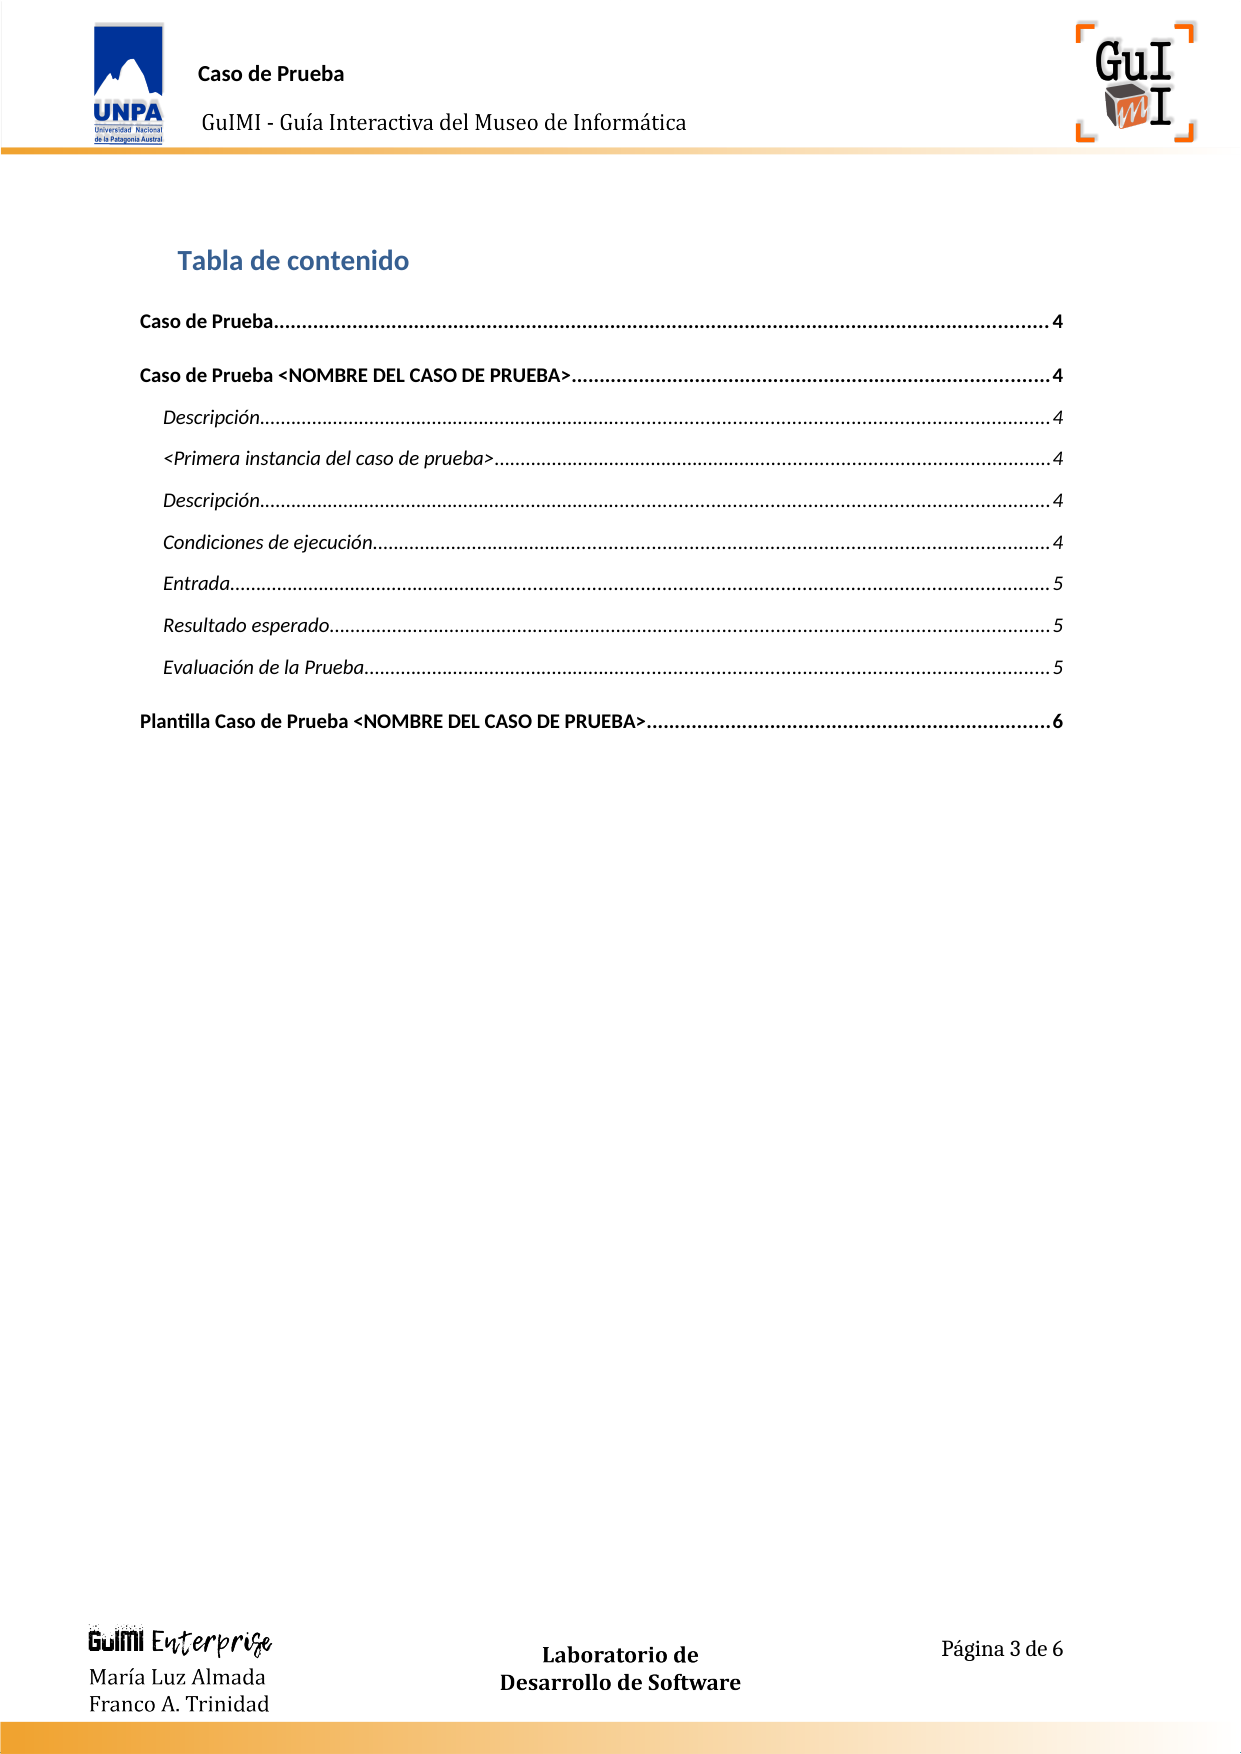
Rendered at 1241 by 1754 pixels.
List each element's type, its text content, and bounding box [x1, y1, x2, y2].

text Resultado esperado 5 [163, 612, 1063, 638]
text Condiciones de ejecución 4 [163, 529, 1063, 554]
text Descripción 4 [163, 404, 1063, 429]
subtitle Tabla de contenido [177, 242, 1063, 278]
text Plantilla Caso de Prueba <NOMBRE DEL CASO DE PRUEBA> 6 [140, 708, 1063, 733]
text Caso de Prueba 4 [140, 308, 1063, 333]
picture [0, 0, 1241, 155]
text <Primera instancia del caso de prueba> 4 [163, 446, 1063, 471]
text Evaluación de la Prueba 5 [163, 654, 1063, 679]
text Entrada 5 [163, 571, 1063, 596]
text Caso de Prueba <NOMBRE DEL CASO DE PRUEBA> 4 [140, 362, 1063, 388]
picture [0, 1613, 1241, 1754]
text Descripción 4 [163, 487, 1063, 513]
